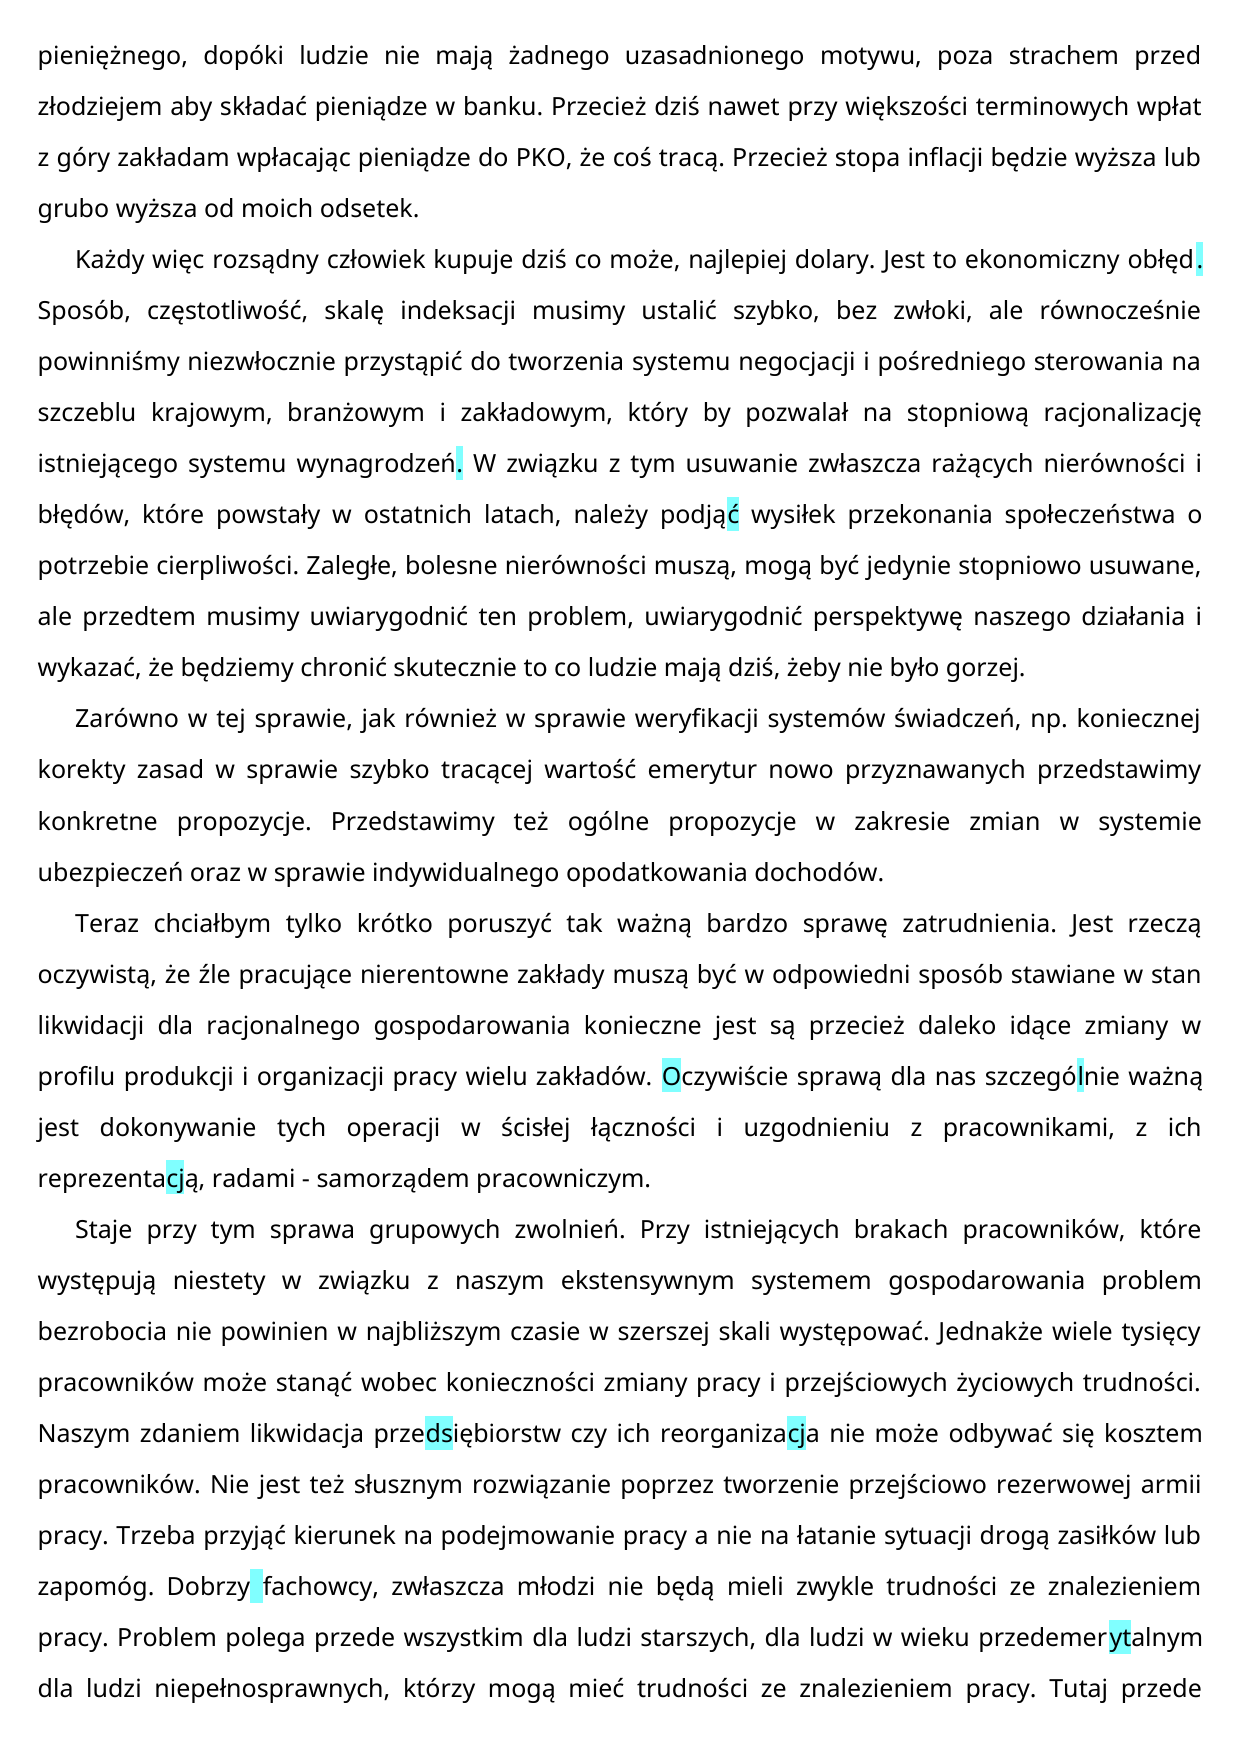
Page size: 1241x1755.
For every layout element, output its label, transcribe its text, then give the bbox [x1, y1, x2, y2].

text Zarówno w tej sprawie, jak również w sprawie weryfikacji systemów świadczeń, np. koniecznej korekty zasad w sprawie szybko tracącej wartość emerytur nowo przyznawanych przedstawimy konkretne propozycje. Przedstawimy też ogólne propozycje w zakresie zmian w systemie ubezpieczeń oraz w sprawie indywidualnego opodatkowania dochodów. [37, 701, 1203, 888]
text Teraz chciałbym tylko krótko poruszyć tak ważną bardzo sprawę zatrudnienia. Jest rzeczą oczywistą, że źle pracujące nierentowne zakłady muszą być w odpowiedni sposób stawiane w stan likwidacji dla racjonalnego gospodarowania konieczne jest są przecież daleko idące zmiany w profilu produkcji i organizacji pracy wielu zakładów. Oczywiście sprawą dla nas szczególnie ważną jest dokonywanie tych operacji w ścisłej łączności i uzgodnieniu z pracownikami, z ich reprezentacją, radami - samorządem pracowniczym. [37, 905, 1203, 1194]
text pieniężnego, dopóki ludzie nie mają żadnego uzasadnionego motywu, poza strachem przed złodziejem aby składać pieniądze w banku. Przecież dziś nawet przy większości terminowych wpłat z góry zakładam wpłacając pieniądze do PKO, że coś tracą. Przecież stopa inflacji będzie wyższa lub grubo wyższa od moich odsetek. [37, 37, 1203, 225]
text Każdy więc rozsądny człowiek kupuje dziś co może, najlepiej dolary. Jest to ekonomiczny obłęd. Sposób, częstotliwość, skalę indeksacji musimy ustalić szybko, bez zwłoki, ale równocześnie powinniśmy niezwłocznie przystąpić do tworzenia systemu negocjacji i pośredniego sterowania na szczeblu krajowym, branżowym i zakładowym, który by pozwalał na stopniową racjonalizację istniejącego systemu wynagrodzeń. W związku z tym usuwanie zwłaszcza rażących nierówności i błędów, które powstały w ostatnich latach, należy podjąć wysiłek przekonania społeczeństwa o potrzebie cierpliwości. Zaległe, bolesne nierówności muszą, mogą być jedynie stopniowo usuwane, ale przedtem musimy uwiarygodnić ten problem, uwiarygodnić perspektywę naszego działania i wykazać, że będziemy chronić skutecznie to co ludzie mają dziś, żeby nie było gorzej. [37, 242, 1203, 684]
text Staje przy tym sprawa grupowych zwolnień. Przy istniejących brakach pracowników, które występują niestety w związku z naszym ekstensywnym systemem gospodarowania problem bezrobocia nie powinien w najbliższym czasie w szerszej skali występować. Jednakże wiele tysięcy pracowników może stanąć wobec konieczności zmiany pracy i przejściowych życiowych trudności. Naszym zdaniem likwidacja przedsiębiorstw czy ich reorganizacja nie może odbywać się kosztem pracowników. Nie jest też słusznym rozwiązanie poprzez tworzenie przejściowo rezerwowej armii pracy. Trzeba przyjąć kierunek na podejmowanie pracy a nie na łatanie sytuacji drogą zasiłków lub zapomóg. Dobrzy fachowcy, zwłaszcza młodzi nie będą mieli zwykle trudności ze znalezieniem pracy. Problem polega przede wszystkim dla ludzi starszych, dla ludzi w wieku przedemerytalnym dla ludzi niepełnosprawnych, którzy mogą mieć trudności ze znalezieniem pracy. Tutaj przede [37, 1211, 1203, 1705]
